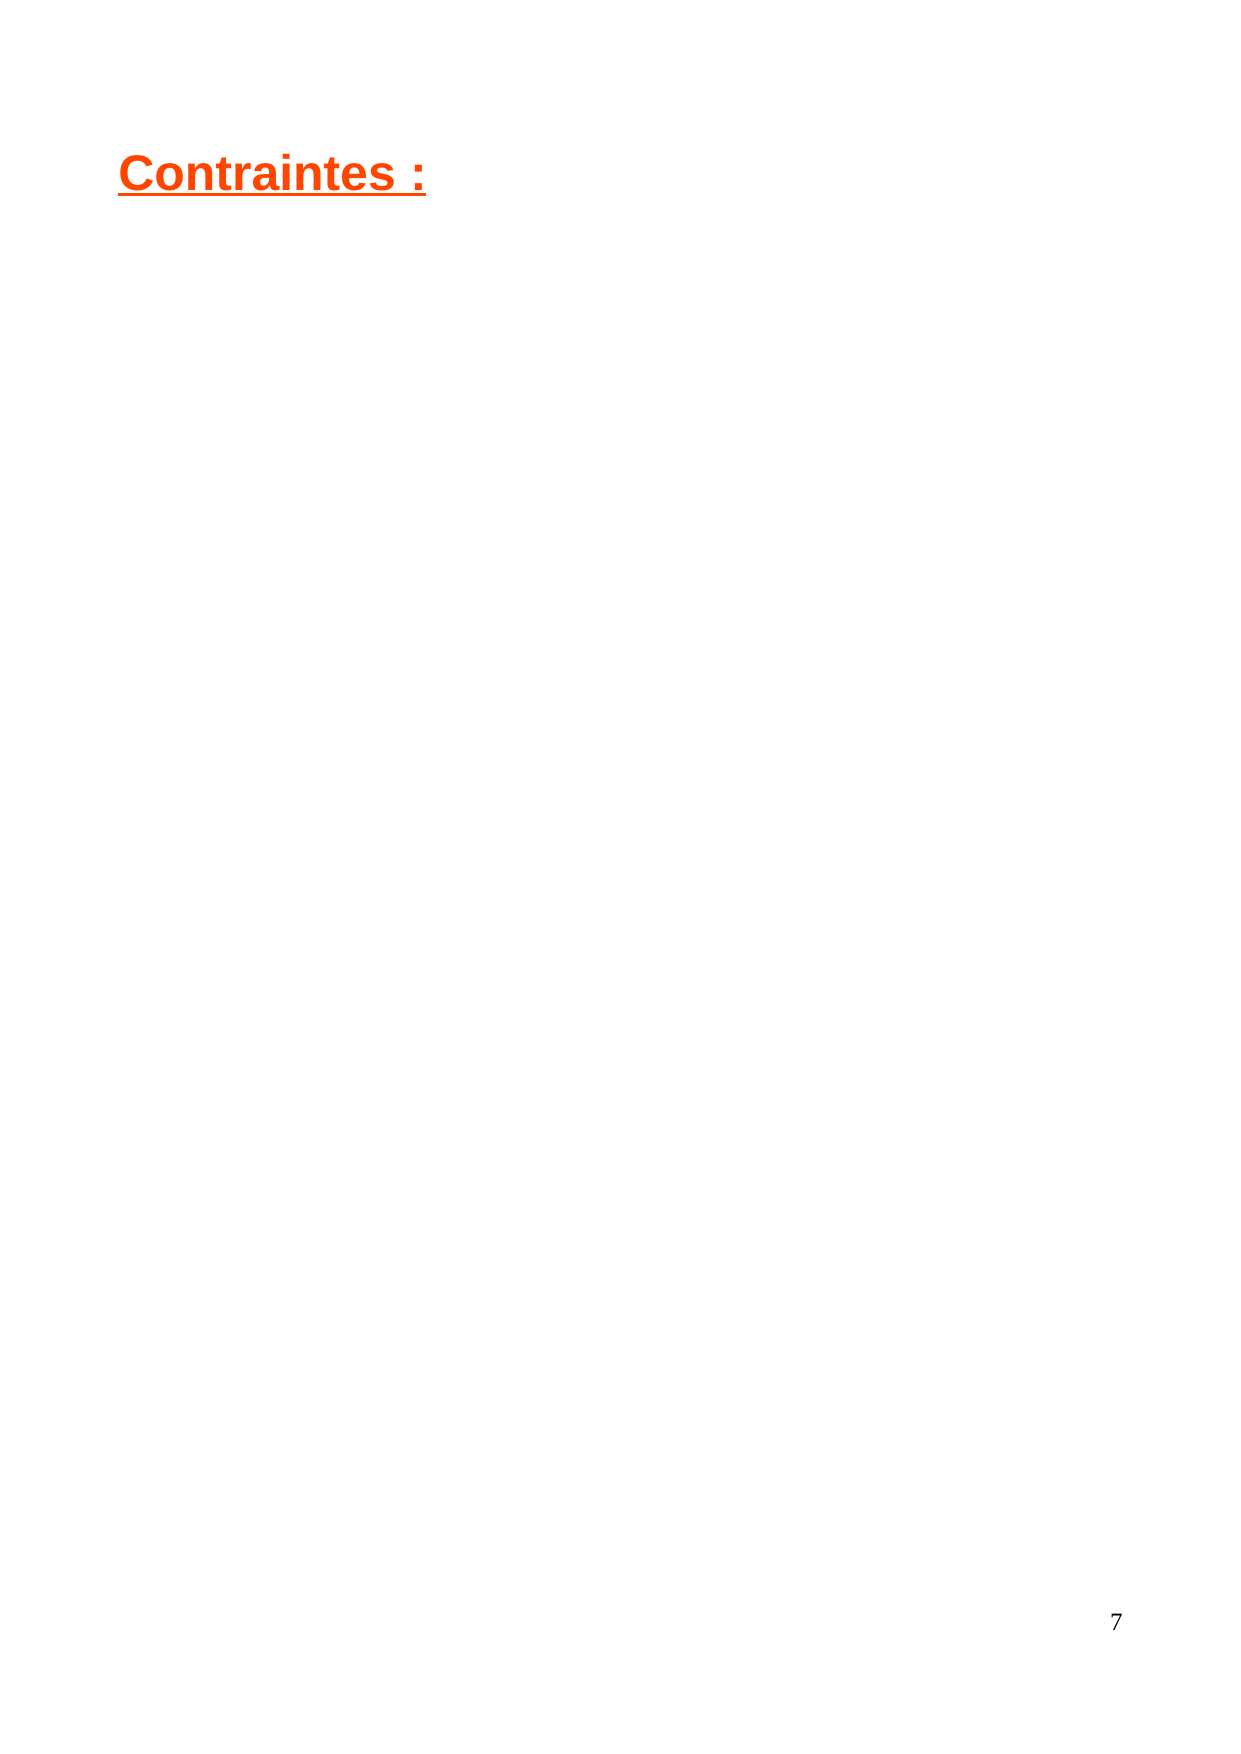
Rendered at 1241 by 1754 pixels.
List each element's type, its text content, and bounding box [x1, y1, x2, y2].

subtitle Contraintes : [118, 143, 1122, 201]
